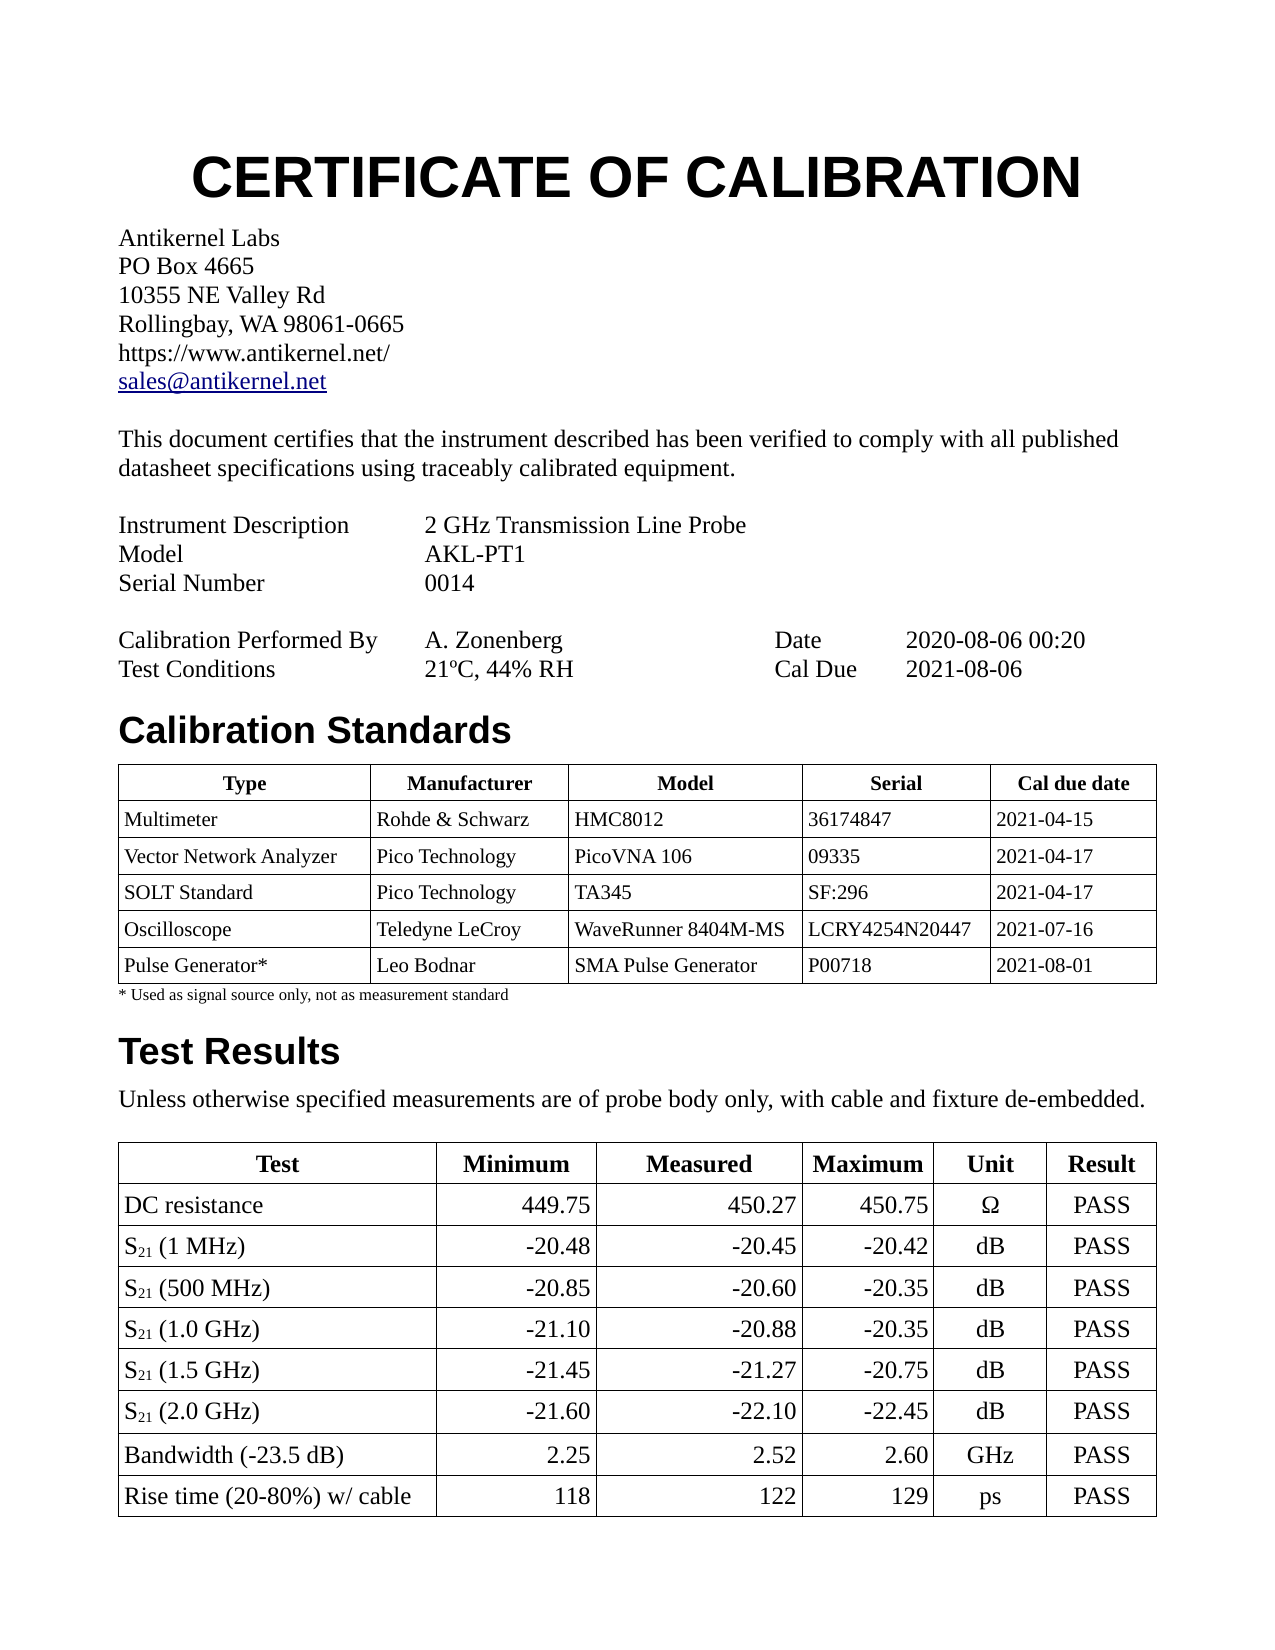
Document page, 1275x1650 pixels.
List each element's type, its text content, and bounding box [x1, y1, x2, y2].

table_cell Ω [934, 1184, 1046, 1224]
table_cell 36174847 [803, 801, 990, 837]
subtitle Calibration Standards [118, 708, 1157, 751]
table_cell -20.35 [803, 1308, 933, 1348]
text Instrument Description 2 GHz Transmission Line Probe [118, 510, 1157, 539]
table_cell 2.25 [437, 1434, 596, 1474]
table_header Manufacturer [371, 765, 568, 800]
text sales@antikernel.net [118, 366, 1157, 395]
table_cell Pico Technology [371, 875, 568, 910]
table_cell -20.42 [803, 1226, 933, 1266]
table_cell 450.27 [597, 1184, 802, 1224]
text This document certifies that the instrument described has been verified to comply with all published datasheet specifications using traceably calibrated equipment. [118, 424, 1157, 481]
table_cell 2021-04-15 [991, 801, 1156, 837]
subtitle Test Results [118, 1028, 1157, 1072]
table_cell dB [934, 1308, 1046, 1348]
table_cell P00718 [803, 948, 990, 983]
table_cell 129 [803, 1476, 933, 1516]
table_cell Pico Technology [371, 838, 568, 873]
table_cell Leo Bodnar [371, 948, 568, 983]
table_cell SMA Pulse Generator [569, 948, 802, 983]
table_cell S21 (1.0 GHz) [119, 1308, 436, 1348]
table_cell -20.45 [597, 1226, 802, 1266]
table_cell 122 [597, 1476, 802, 1516]
table_cell 450.75 [803, 1184, 933, 1224]
table_cell SOLT Standard [119, 875, 370, 910]
table_header Measured [597, 1143, 802, 1183]
text Test Conditions 21ºC, 44% R H Cal Due 2021-08-06 [118, 654, 1157, 683]
table_cell HMC8012 [569, 801, 802, 837]
table_cell 2021-07-16 [991, 911, 1156, 947]
table_cell PASS [1047, 1308, 1156, 1348]
table_cell 2.52 [597, 1434, 802, 1474]
table_cell WaveRunner 8404M-MS [569, 911, 802, 947]
table_cell GHz [934, 1434, 1046, 1474]
table_cell 118 [437, 1476, 596, 1516]
table_cell SF:296 [803, 875, 990, 910]
table_cell PicoVNA 106 [569, 838, 802, 873]
text Model AKL-PT1 [118, 539, 1157, 568]
table_header Cal due date [991, 765, 1156, 800]
table_cell 09335 [803, 838, 990, 873]
table_cell Rohde & Schwarz [371, 801, 568, 837]
table_cell PASS [1047, 1226, 1156, 1266]
table_cell PASS [1047, 1184, 1156, 1224]
table_cell -21.60 [437, 1391, 596, 1433]
table_cell Rise time (20-80%) w/ cable [119, 1476, 436, 1516]
table_cell dB [934, 1226, 1046, 1266]
table_cell LCRY4254N20447 [803, 911, 990, 947]
table_cell TA345 [569, 875, 802, 910]
text PO Box 4665 [118, 251, 1157, 280]
table_header Minimum [437, 1143, 596, 1183]
table_cell PASS [1047, 1267, 1156, 1307]
table_cell PASS [1047, 1434, 1156, 1474]
table_cell -21.27 [597, 1349, 802, 1389]
table_cell -20.60 [597, 1267, 802, 1307]
table_cell 2021-04-17 [991, 875, 1156, 910]
text 10355 NE Valley Rd [118, 280, 1157, 309]
table_cell Bandwidth (-23.5 dB) [119, 1434, 436, 1474]
table_cell 2.60 [803, 1434, 933, 1474]
table_cell dB [934, 1349, 1046, 1389]
table_cell Teledyne LeCroy [371, 911, 568, 947]
text Antikernel Labs [118, 223, 1157, 251]
table_cell PASS [1047, 1391, 1156, 1433]
table_cell -21.45 [437, 1349, 596, 1389]
table_cell -20.75 [803, 1349, 933, 1389]
text Rollingbay, WA 98061-0665 [118, 309, 1157, 338]
table_cell S21 (2.0 GHz) [119, 1391, 436, 1433]
table_cell Vector Network Analyzer [119, 838, 370, 873]
table_cell dB [934, 1391, 1046, 1433]
table_cell dB [934, 1267, 1046, 1307]
table_header Unit [934, 1143, 1046, 1183]
table_cell -21.10 [437, 1308, 596, 1348]
table_header Maximum [803, 1143, 933, 1183]
table_cell ps [934, 1476, 1046, 1516]
table_cell -22.45 [803, 1391, 933, 1433]
table_cell 449.75 [437, 1184, 596, 1224]
text * Used as signal source only, not as measurement standard [118, 984, 1157, 1003]
table_header Type [119, 765, 370, 800]
table_header Result [1047, 1143, 1156, 1183]
table_cell Multimeter [119, 801, 370, 837]
text Calibration Performed By A. Zonenberg Date 2020-08-06 00:20 [118, 625, 1157, 654]
title CERTIFICATE OF CALIBRATION [118, 143, 1157, 210]
table_cell Oscilloscope [119, 911, 370, 947]
table_cell -20.88 [597, 1308, 802, 1348]
table_cell S21 (1.5 GHz) [119, 1349, 436, 1389]
table_cell -20.85 [437, 1267, 596, 1307]
table_cell PASS [1047, 1349, 1156, 1389]
text Serial Number 0014 [118, 568, 1157, 596]
text https://www.antikernel.net/ [118, 338, 1157, 366]
table_cell 2021-04-17 [991, 838, 1156, 873]
table_cell S21 (1 MHz) [119, 1226, 436, 1266]
table_header Model [569, 765, 802, 800]
table_cell DC resistance [119, 1184, 436, 1224]
table_header Serial [803, 765, 990, 800]
table_cell -22.10 [597, 1391, 802, 1433]
table_cell Pulse Generator* [119, 948, 370, 983]
table_cell 2021-08-01 [991, 948, 1156, 983]
text Unless otherwise specified measurements are of probe body only, with cable and fixture de-embedded. [118, 1084, 1157, 1142]
table_header Test [119, 1143, 436, 1183]
table_cell S21 (500 MHz) [119, 1267, 436, 1307]
table_cell -20.48 [437, 1226, 596, 1266]
table_cell -20.35 [803, 1267, 933, 1307]
table_cell PASS [1047, 1476, 1156, 1516]
